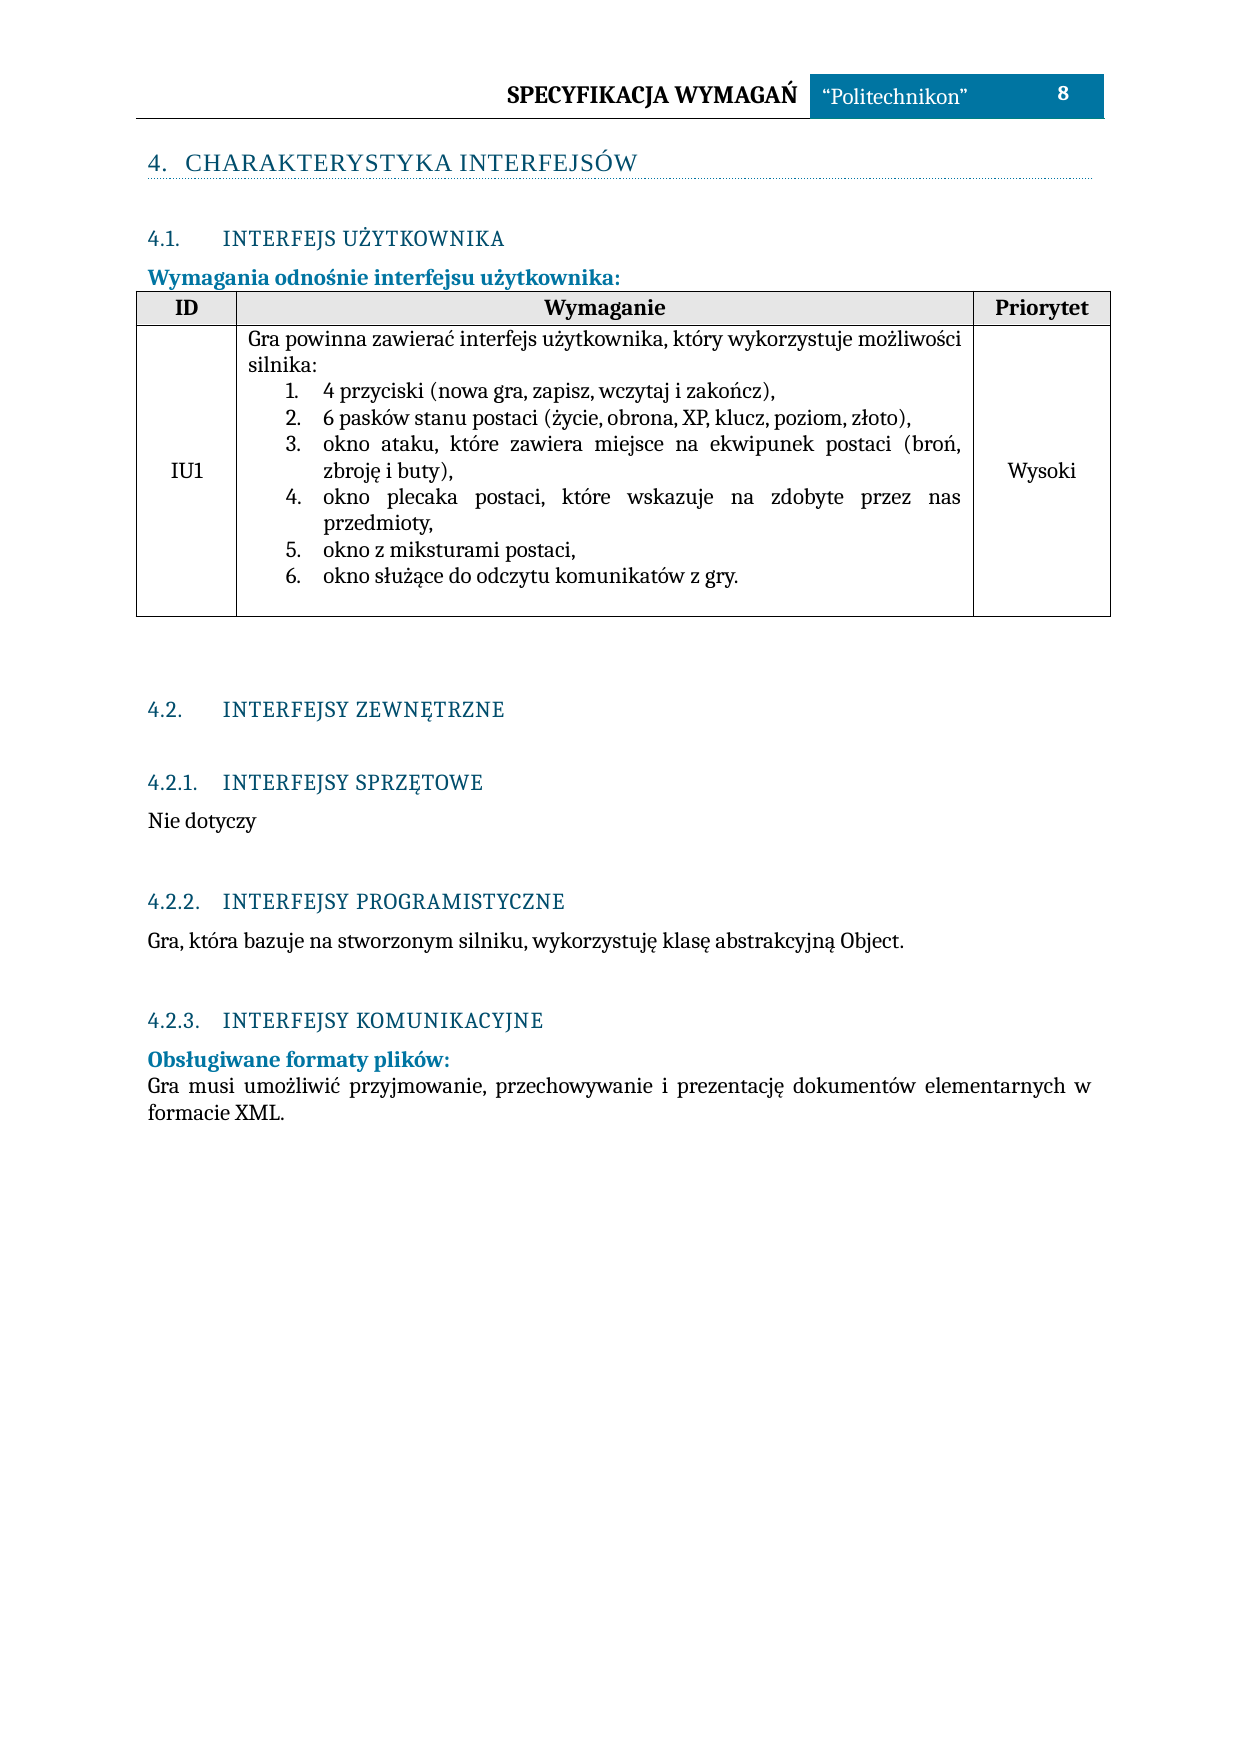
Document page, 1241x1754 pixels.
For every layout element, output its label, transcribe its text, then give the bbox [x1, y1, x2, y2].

text Obsługiwane formaty plików: [148, 1047, 1092, 1073]
text Gra musi umożliwić przyjmowanie, przechowywanie i prezentację dokumentów elementarnych w formacie XML. [148, 1073, 1092, 1126]
text Gra, która bazuje na stworzonym silniku, wykorzystuję klasę abstrakcyjną Object. [148, 927, 1092, 954]
table_cell IU1 [137, 326, 236, 616]
text Nie dotyczy [148, 808, 1092, 834]
list Interfejsy sprzętowe [148, 769, 1092, 796]
table_header ID [137, 292, 236, 324]
table_header Priorytet [974, 292, 1110, 324]
table_header Wymaganie [237, 292, 973, 324]
list Charakterystyka interfejsów [148, 148, 1092, 179]
text Wymagania odnośnie interfejsu użytkownika: [148, 264, 1092, 291]
list Interfejsy zewnętrzne [148, 697, 1092, 723]
list Interfejsy programistyczne [148, 889, 1092, 915]
list Interfejs użytkownika [148, 225, 1092, 252]
table_cell Gra powinna zawierać interfejs użytkownika, który wykorzystuje możliwości silnika: 4 przyciski (nowa gra, zapisz, wczytaj i zakończ), 6 pasków stanu postaci (życie, obrona, XP, klucz, poziom, złoto), okno ataku, które zawiera miejsce na ekwipunek postaci (broń, zbroję i buty), okno plecaka postaci, które wskazuje na zdobyte przez nas przedmioty, okno z miksturami postaci, okno służące do odczytu komunikatów z gry. [237, 326, 973, 616]
list Interfejsy komunikacyjne [148, 1008, 1092, 1034]
table_cell Wysoki [974, 326, 1110, 616]
